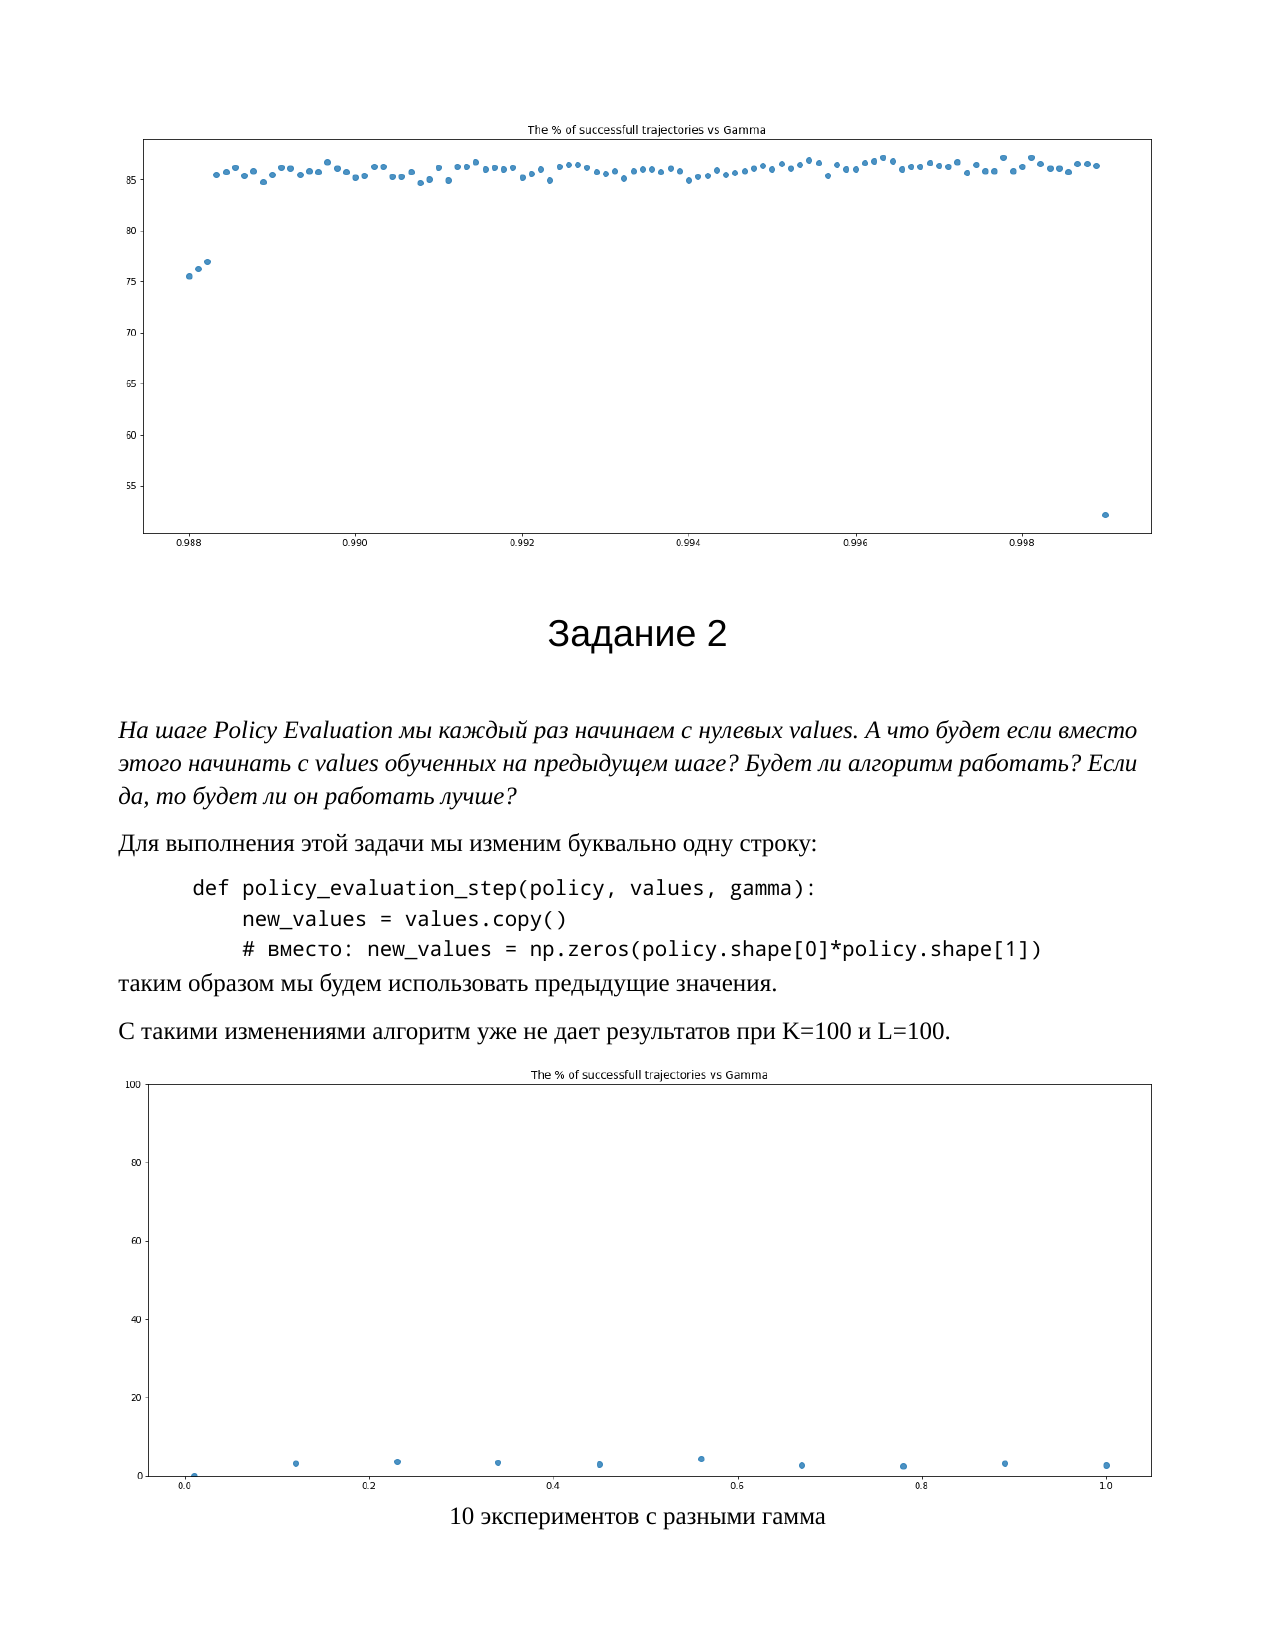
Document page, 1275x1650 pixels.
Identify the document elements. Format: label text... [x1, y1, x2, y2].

text 10 экспериментов с разными гамма [118, 1497, 1157, 1529]
text # вместо: new_values = np.zeros(policy.shape[0]*policy.shape[1]) [192, 937, 1157, 962]
text таким образом мы будем использовать предыдущие значения. [118, 968, 1157, 997]
text new_values = values.copy() [192, 907, 1157, 931]
text def policy_evaluation_step(policy, values, gamma): [192, 876, 1157, 900]
text Для выполнения этой задачи мы изменим буквально одну строку: [118, 828, 1157, 857]
subtitle Задание 2 [118, 612, 1157, 655]
picture [118, 1063, 1157, 1497]
text С такими изменениями алгоритм уже не дает результатов при K=100 и L=100. [118, 1016, 1157, 1044]
text На шаге Policy Evaluation мы каждый раз начинаем с нулевых values. А что будет если вместо этого начинать с values обученных на предыдущем шаге? Будет ли алгоритм работать? Если да, то будет ли он работать лучше? [118, 715, 1157, 809]
picture [118, 118, 1157, 554]
